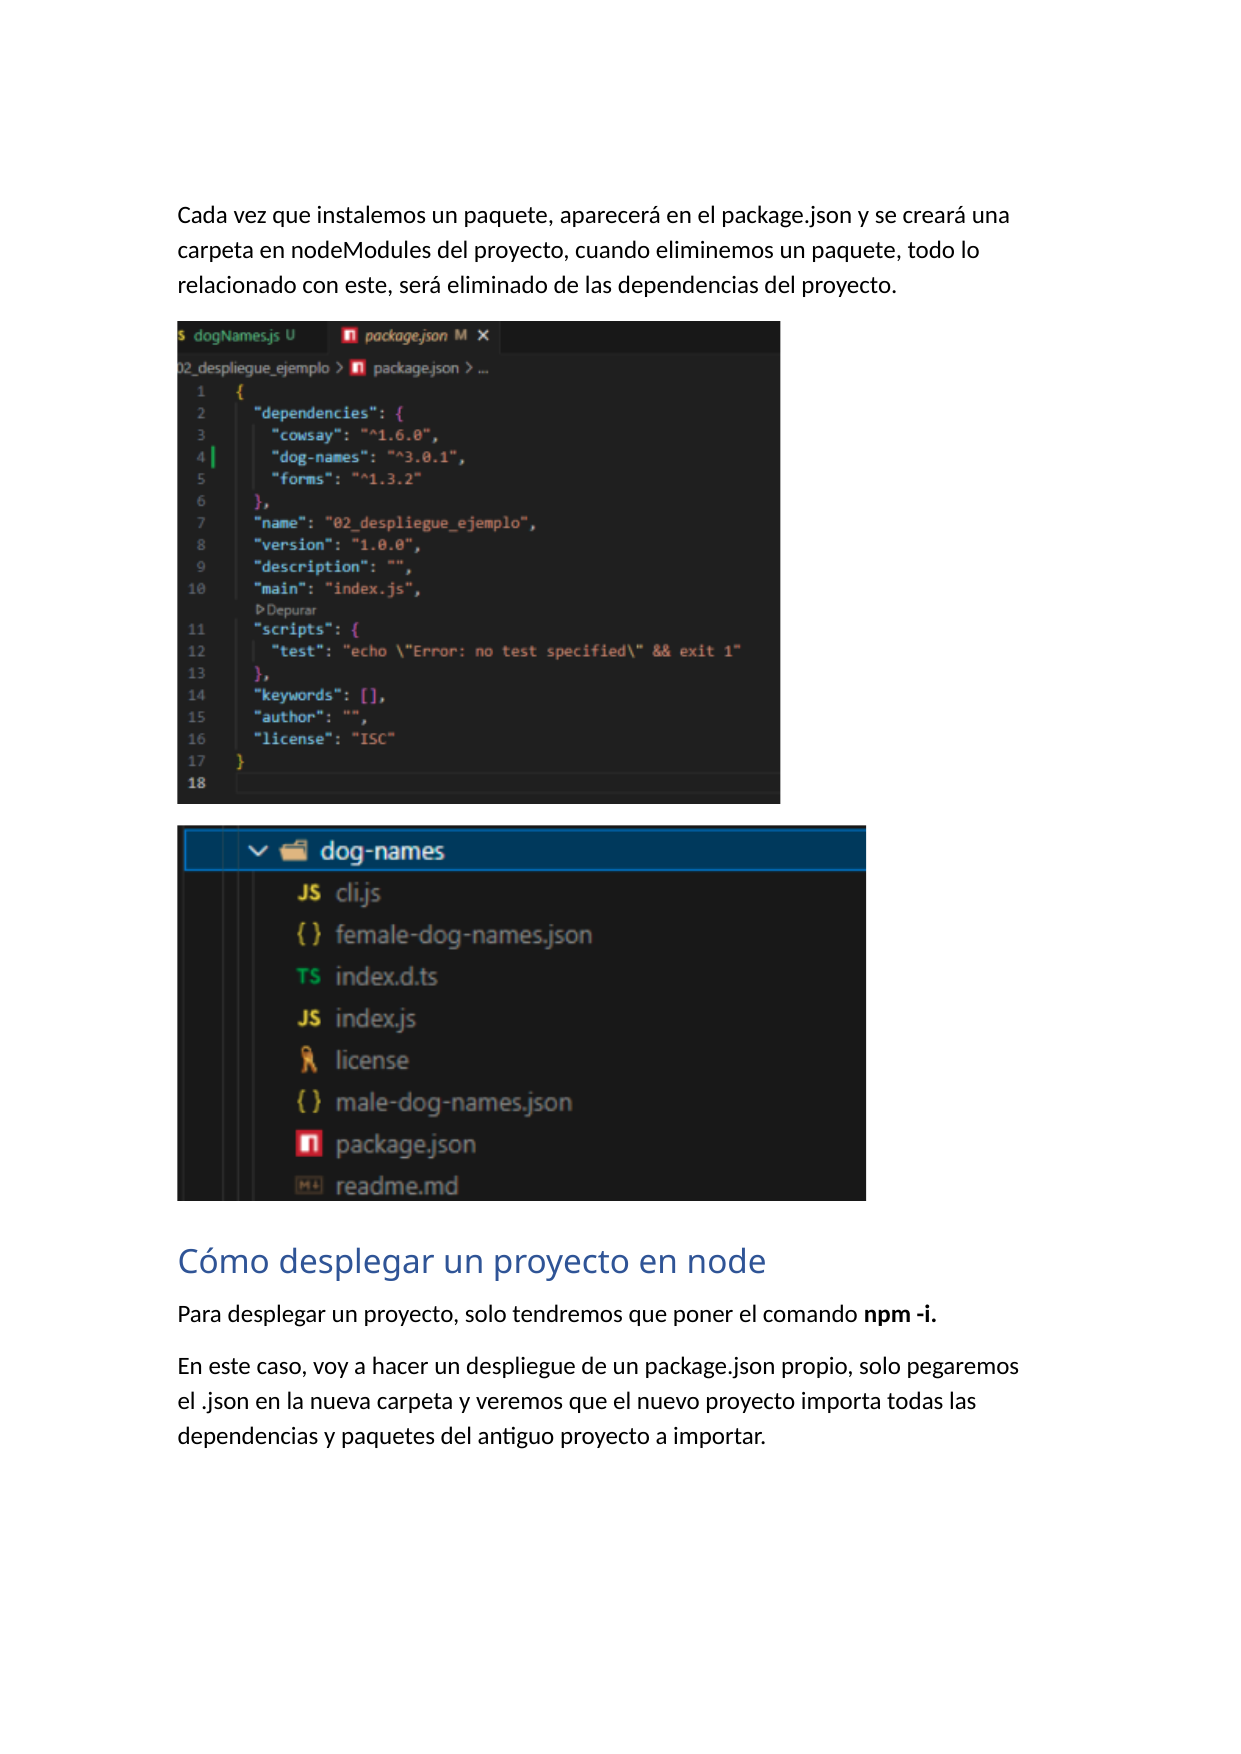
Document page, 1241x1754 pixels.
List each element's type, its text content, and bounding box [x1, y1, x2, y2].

subtitle Cómo desplegar un proyecto en node [177, 1238, 1063, 1283]
text Para desplegar un proyecto, solo tendremos que poner el comando npm -i. [177, 1298, 1063, 1329]
text Cada vez que instalemos un paquete, aparecerá en el package.json y se creará una carpeta en nodeModules del proyecto, cuando eliminemos un paquete, todo lo relacionado con este, será eliminado de las dependencias del proyecto. [177, 199, 1063, 300]
text En este caso, voy a hacer un despliegue de un package.json propio, solo pegaremos el .json en la nueva carpeta y veremos que el nuevo proyecto importa todas las dependencias y paquetes del antiguo proyecto a importar. [177, 1350, 1063, 1451]
